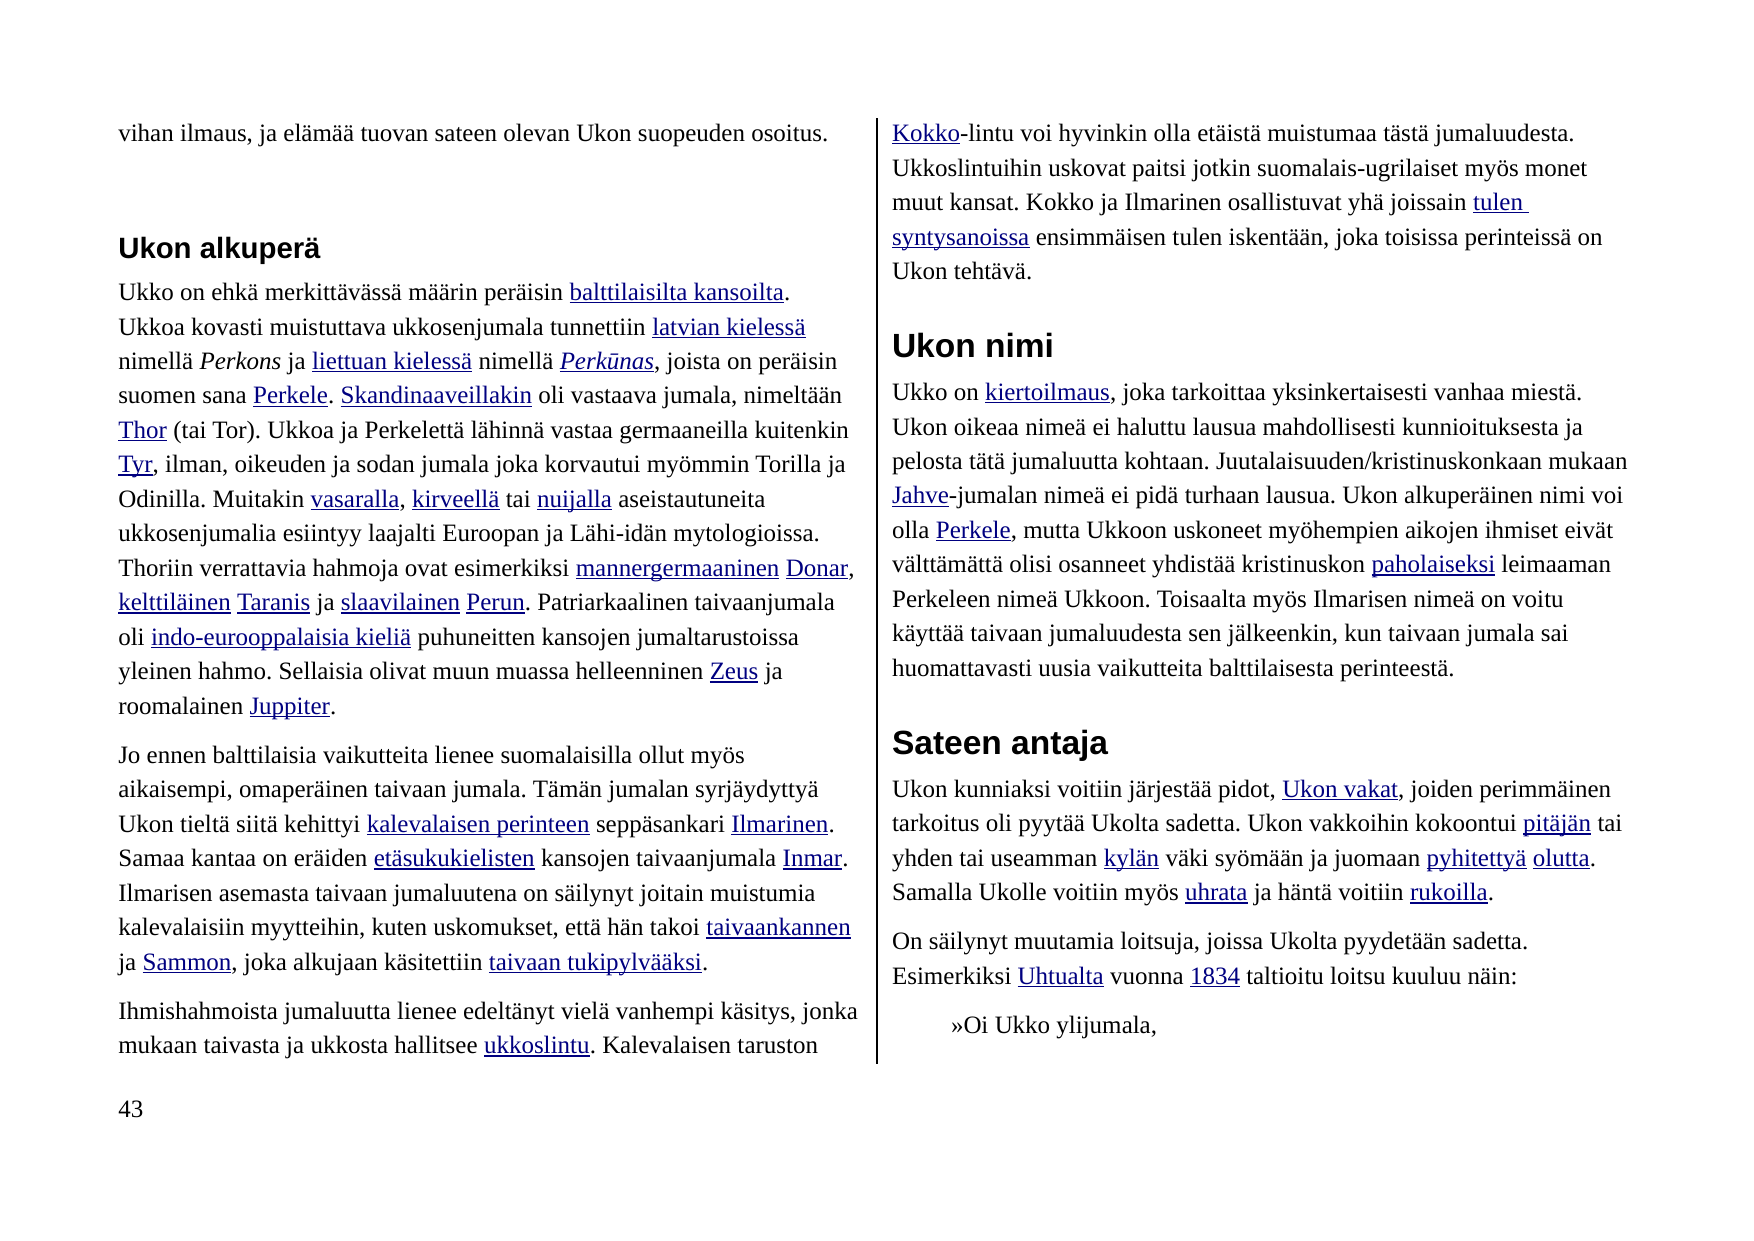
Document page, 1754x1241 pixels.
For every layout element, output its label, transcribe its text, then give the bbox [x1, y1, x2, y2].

text »Oi Ukko ylijumala, [951, 1010, 1576, 1039]
text Jo ennen balttilaisia vaikutteita lienee suomalaisilla ollut myös aikaisempi, omaperäinen taivaan jumala. Tämän jumalan syrjäydyttyä Ukon tieltä siitä kehittyi kalevalaisen perinteen seppäsankari Ilmarinen. Samaa kantaa on eräiden etäsukukielisten kansojen taivaanjumala Inmar. Ilmarisen asemasta taivaan jumaluutena on säilynyt joitain muistumia kalevalaisiin myytteihin, kuten uskomukset, että hän takoi taivaankannen ja Sammon, joka alkujaan käsitettiin taivaan tukipylvääksi. [118, 740, 862, 976]
text Ukon kunniaksi voitiin järjestää pidot, Ukon vakat, joiden perimmäinen tarkoitus oli pyytää Ukolta sadetta. Ukon vakkoihin kokoontui pitäjän tai yhden tai useamman kylän väki syömään ja juomaan pyhitettyä olutta. Samalla Ukolle voitiin myös uhrata ja häntä voitiin rukoilla. [892, 774, 1635, 906]
text Ukko on ehkä merkittävässä määrin peräisin balttilaisilta kansoilta. Ukkoa kovasti muistuttava ukkosenjumala tunnettiin latvian kielessä nimellä Perkons ja liettuan kielessä nimellä Perkūnas, joista on peräisin suomen sana Perkele. Skandinaaveillakin oli vastaava jumala, nimeltään Thor (tai Tor). Ukkoa ja Perkelettä lähinnä vastaa germaaneilla kuitenkin Tyr, ilman, oikeuden ja sodan jumala joka korvautui myömmin Torilla ja Odinilla. Muitakin vasaralla, kirveellä tai nuijalla aseistautuneita ukkosenjumalia esiintyy laajalti Euroopan ja Lähi-idän mytologioissa. Thoriin verrattavia hahmoja ovat esimerkiksi mannergermaaninen Donar, kelttiläinen Taranis ja slaavilainen Perun. Patriarkaalinen taivaanjumala oli indo-eurooppalaisia kieliä puhuneitten kansojen jumaltarustoissa yleinen hahmo. Sellaisia olivat muun muassa helleenninen Zeus ja roomalainen Juppiter. [118, 277, 862, 719]
subtitle Ukon alkuperä [118, 231, 862, 264]
text Ihmishahmoista jumaluutta lienee edeltänyt vielä vanhempi käsitys, jonka mukaan taivasta ja ukkosta hallitsee ukkoslintu. Kalevalaisen taruston [118, 996, 862, 1059]
text Ukko on kiertoilmaus, joka tarkoittaa yksinkertaisesti vanhaa miestä. Ukon oikeaa nimeä ei haluttu lausua mahdollisesti kunnioituksesta ja pelosta tätä jumaluutta kohtaan. Juutalaisuuden/kristinuskonkaan mukaan Jahve-jumalan nimeä ei pidä turhaan lausua. Ukon alkuperäinen nimi voi olla Perkele, mutta Ukkoon uskoneet myöhempien aikojen ihmiset eivät välttämättä olisi osanneet yhdistää kristinuskon paholaiseksi leimaaman Perkeleen nimeä Ukkoon. Toisaalta myös Ilmarisen nimeä on voitu käyttää taivaan jumaluudesta sen jälkeenkin, kun taivaan jumala sai huomattavasti uusia vaikutteita balttilaisesta perinteestä. [892, 377, 1635, 682]
subtitle Ukon nimi [892, 326, 1635, 364]
subtitle Sateen antaja [892, 723, 1635, 761]
text Kokko-lintu voi hyvinkin olla etäistä muistumaa tästä jumaluudesta. Ukkoslintuihin uskovat paitsi jotkin suomalais-ugrilaiset myös monet muut kansat. Kokko ja Ilmarinen osallistuvat yhä joissain tulen syntysanoissa ensimmäisen tulen iskentään, joka toisissa perinteissä on Ukon tehtävä. [892, 118, 1635, 285]
text vihan ilmaus, ja elämää tuovan sateen olevan Ukon suopeuden osoitus. [118, 118, 862, 147]
text On säilynyt muutamia loitsuja, joissa Ukolta pyydetään sadetta. Esimerkiksi Uhtualta vuonna 1834 taltioitu loitsu kuuluu näin: [892, 926, 1635, 990]
